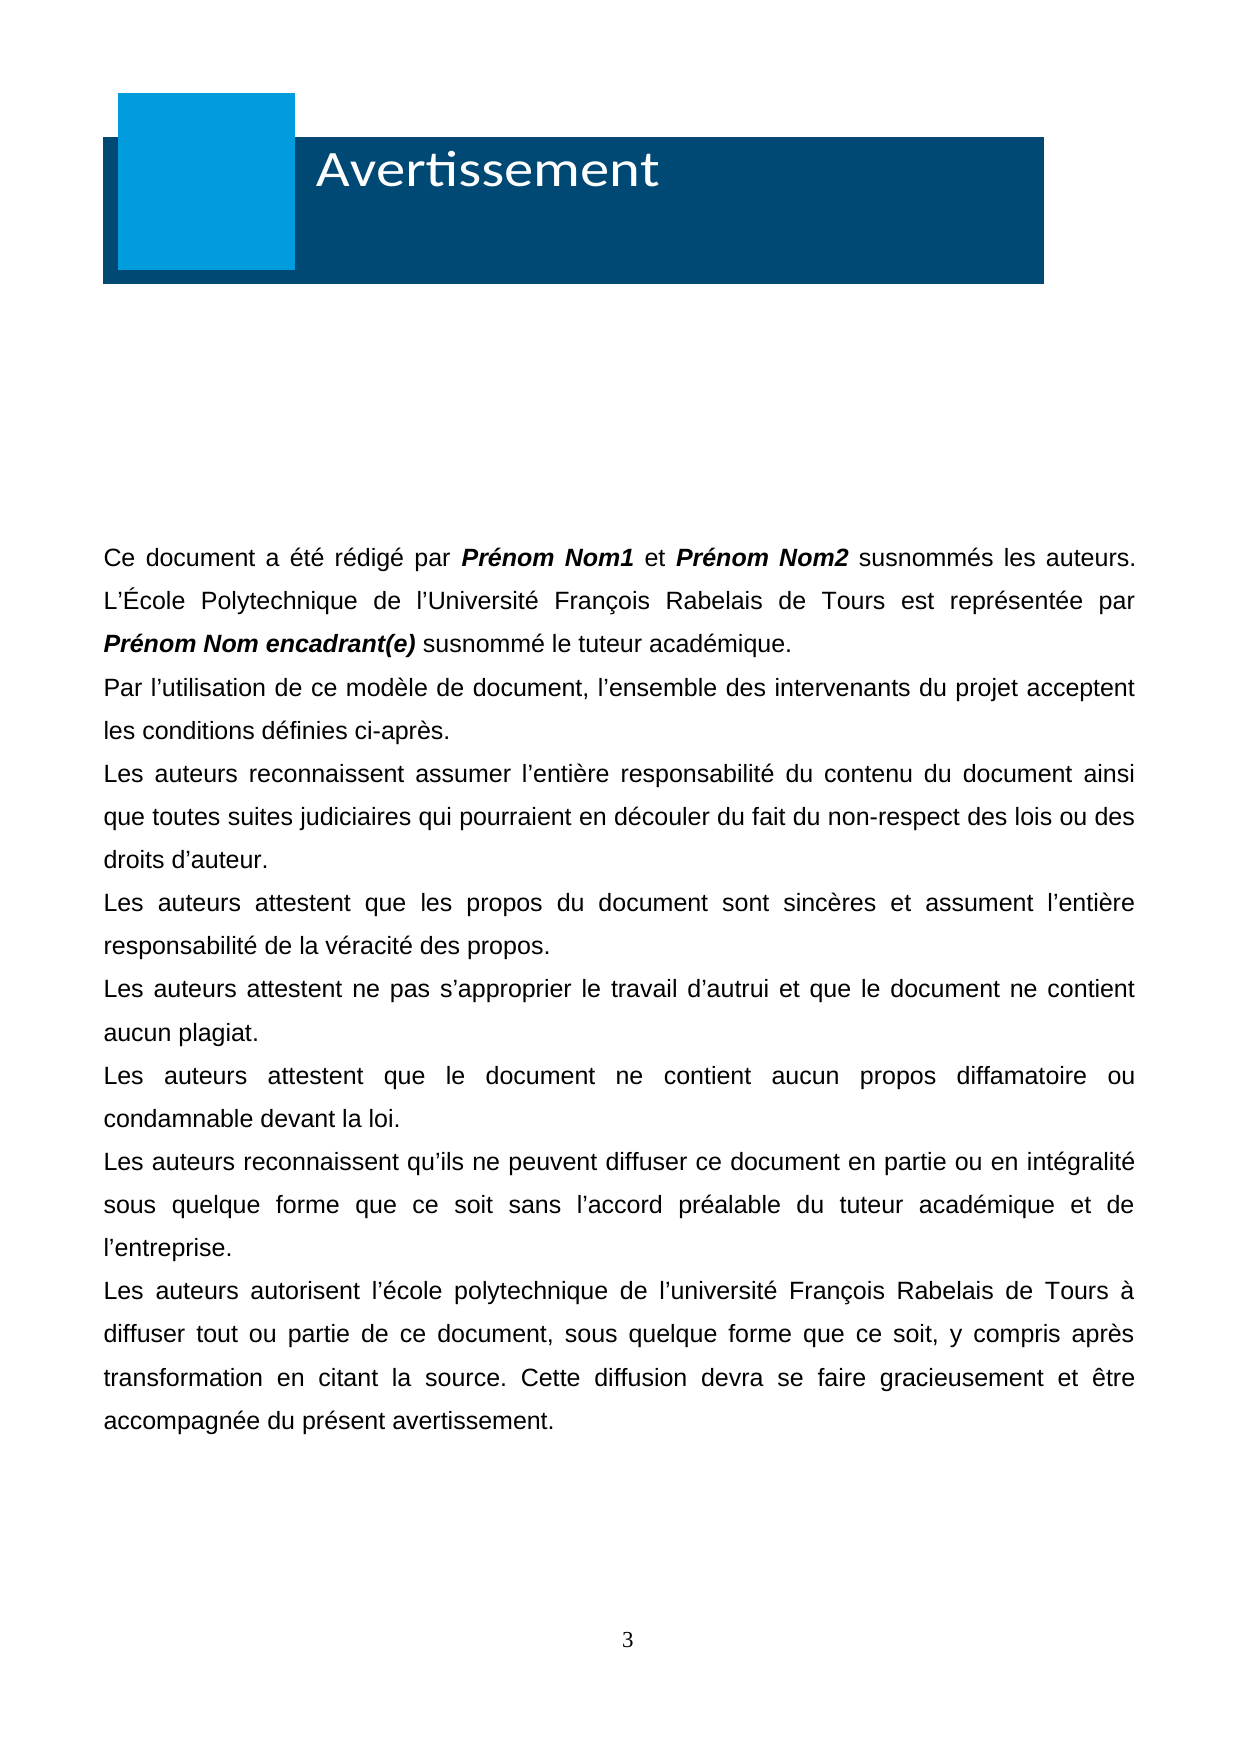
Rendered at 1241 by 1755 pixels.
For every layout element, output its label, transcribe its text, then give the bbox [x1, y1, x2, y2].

text Les auteurs autorisent l’école polytechnique de l’université François Rabelais de Tours à diffuser tout ou partie de ce document, sous quelque forme que ce soit, y compris après transformation en citant la source. Cette diffusion devra se faire gracieusement et être accompagnée du présent avertissement. [103, 1276, 1137, 1434]
text Par l’utilisation de ce modèle de document, l’ensemble des intervenants du projet acceptent les conditions définies ci-après. [103, 673, 1137, 744]
text Les auteurs reconnaissent assumer l’entière responsabilité du contenu du document ainsi que toutes suites judiciaires qui pourraient en découler du fait du non-respect des lois ou des droits d’auteur. [103, 759, 1137, 874]
text Les auteurs reconnaissent qu’ils ne peuvent diffuser ce document en partie ou en intégralité sous quelque forme que ce soit sans l’accord préalable du tuteur académique et de l’entreprise. [103, 1147, 1137, 1262]
text Les auteurs attestent que le document ne contient aucun propos diffamatoire ou condamnable devant la loi. [103, 1061, 1137, 1133]
text Les auteurs attestent ne pas s’approprier le travail d’autrui et que le document ne contient aucun plagiat. [103, 974, 1137, 1046]
text Ce document a été rédigé par Prénom Nom1 et Prénom Nom2 susnommés les auteurs. L’École Polytechnique de l’Université François Rabelais de Tours est représentée par Prénom Nom encadrant(e) susnommé le tuteur académique. [103, 543, 1137, 658]
text Les auteurs attestent que les propos du document sont sincères et assument l’entière responsabilité de la véracité des propos. [103, 888, 1137, 960]
